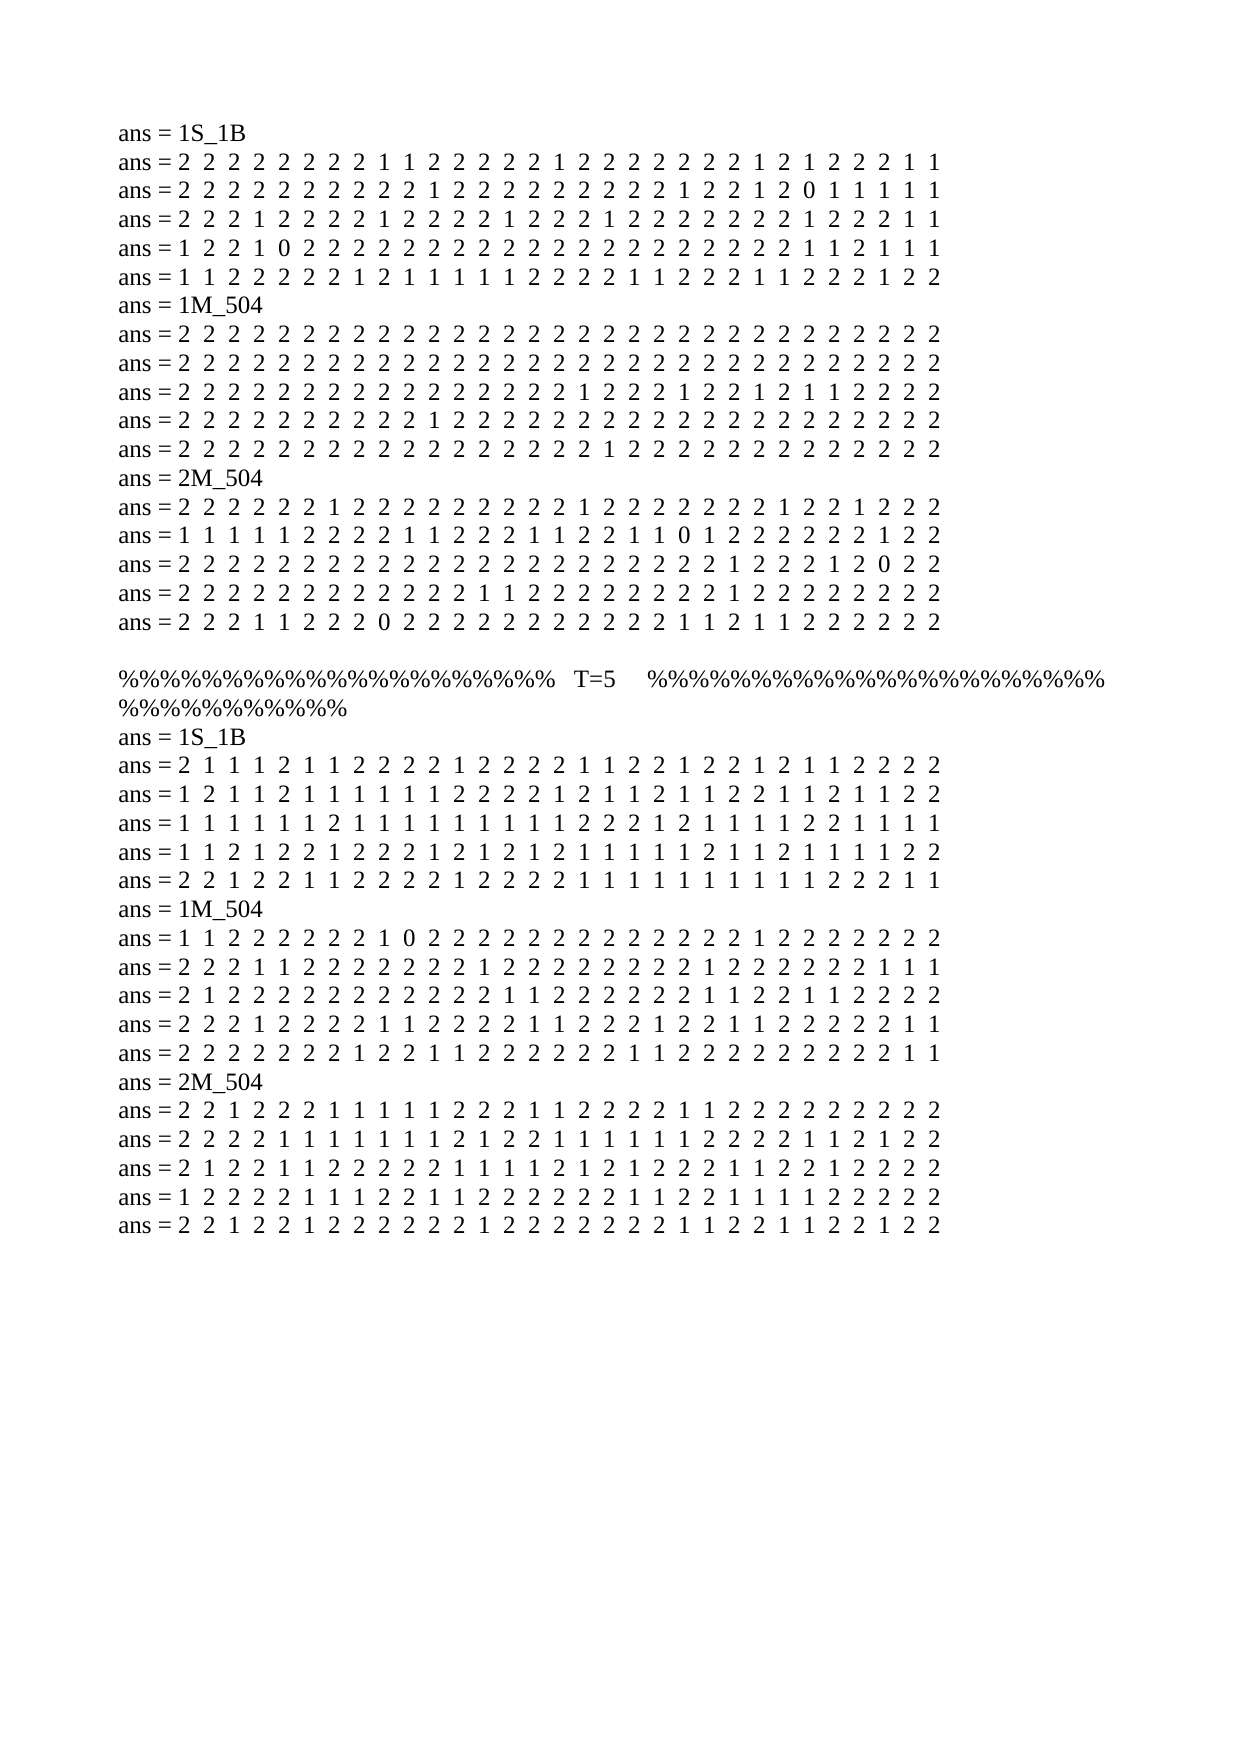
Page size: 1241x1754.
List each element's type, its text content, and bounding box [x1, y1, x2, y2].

text ans = 2M_504 [118, 1067, 1122, 1096]
text ans = 2 2 2 1 2 2 2 2 1 1 2 2 2 2 1 1 2 2 2 1 2 2 1 1 2 2 2 2 2 1 1 [118, 1009, 1122, 1038]
text ans = 2 2 2 2 2 2 2 2 2 2 2 2 1 1 2 2 2 2 2 2 2 2 1 2 2 2 2 2 2 2 2 [118, 578, 1122, 607]
text ans = 2 2 2 2 2 2 2 2 2 2 2 2 2 2 2 2 1 2 2 2 1 2 2 1 2 1 1 2 2 2 2 [118, 377, 1122, 406]
text ans = 1S_1B [118, 118, 1122, 147]
text ans = 2 2 2 1 1 2 2 2 2 2 2 2 1 2 2 2 2 2 2 2 2 1 2 2 2 2 2 2 1 1 1 [118, 952, 1122, 981]
text %%%%%%%%%%%%%%%%%%%%% T=5 %%%%%%%%%%%%%%%%%%%%%%%%%%%%%%%%% [118, 664, 1122, 722]
text ans = 1 2 2 1 0 2 2 2 2 2 2 2 2 2 2 2 2 2 2 2 2 2 2 2 2 1 1 2 1 1 1 [118, 233, 1122, 262]
text ans = 1 1 1 1 1 1 2 1 1 1 1 1 1 1 1 1 2 2 2 1 2 1 1 1 1 2 2 1 1 1 1 [118, 808, 1122, 837]
text ans = 2 2 2 2 2 2 2 2 2 2 1 2 2 2 2 2 2 2 2 2 2 2 2 2 2 2 2 2 2 2 2 [118, 406, 1122, 434]
text ans = 1M_504 [118, 291, 1122, 319]
text ans = 2 2 1 2 2 1 1 2 2 2 2 1 2 2 2 2 1 1 1 1 1 1 1 1 1 1 2 2 2 1 1 [118, 866, 1122, 894]
text ans = 2 2 1 2 2 2 1 1 1 1 1 2 2 2 1 1 2 2 2 2 1 1 2 2 2 2 2 2 2 2 2 [118, 1096, 1122, 1124]
text ans = 2 2 2 2 2 2 2 2 2 2 2 2 2 2 2 2 2 2 2 2 2 2 2 2 2 2 2 2 2 2 2 [118, 348, 1122, 377]
text ans = 1M_504 [118, 894, 1122, 923]
text ans = 2 2 2 2 2 2 2 1 2 2 1 1 2 2 2 2 2 2 1 1 2 2 2 2 2 2 2 2 2 1 1 [118, 1038, 1122, 1067]
text ans = 2 2 2 2 2 2 1 2 2 2 2 2 2 2 2 2 1 2 2 2 2 2 2 2 1 2 2 1 2 2 2 [118, 492, 1122, 521]
text ans = 2 1 2 2 2 2 2 2 2 2 2 2 2 1 1 2 2 2 2 2 2 1 1 2 2 1 1 2 2 2 2 [118, 981, 1122, 1009]
text ans = 1 1 2 1 2 2 1 2 2 2 1 2 1 2 1 2 1 1 1 1 1 2 1 1 2 1 1 1 1 2 2 [118, 837, 1122, 866]
text ans = 2 2 2 2 2 2 2 2 2 2 2 2 2 2 2 2 2 1 2 2 2 2 2 2 2 2 2 2 2 2 2 [118, 434, 1122, 463]
text ans = 2 2 2 2 2 2 2 2 2 2 2 2 2 2 2 2 2 2 2 2 2 2 2 2 2 2 2 2 2 2 2 [118, 319, 1122, 348]
text ans = 2 2 2 2 1 1 1 1 1 1 1 2 1 2 2 1 1 1 1 1 1 2 2 2 2 1 1 2 1 2 2 [118, 1124, 1122, 1153]
text ans = 1 2 1 1 2 1 1 1 1 1 1 2 2 2 2 1 2 1 1 2 1 1 2 2 1 1 2 1 1 2 2 [118, 779, 1122, 808]
text ans = 1 1 2 2 2 2 2 2 1 0 2 2 2 2 2 2 2 2 2 2 2 2 2 1 2 2 2 2 2 2 2 [118, 923, 1122, 952]
text ans = 2 1 1 1 2 1 1 2 2 2 2 1 2 2 2 2 1 1 2 2 1 2 2 1 2 1 1 2 2 2 2 [118, 751, 1122, 779]
text ans = 2 2 2 1 2 2 2 2 1 2 2 2 2 1 2 2 2 1 2 2 2 2 2 2 2 1 2 2 2 1 1 [118, 204, 1122, 233]
text ans = 1 1 1 1 1 2 2 2 2 1 1 2 2 2 1 1 2 2 1 1 0 1 2 2 2 2 2 2 1 2 2 [118, 521, 1122, 549]
text ans = 2 2 2 2 2 2 2 2 2 2 2 2 2 2 2 2 2 2 2 2 2 2 1 2 2 2 1 2 0 2 2 [118, 549, 1122, 578]
text ans = 1 1 2 2 2 2 2 1 2 1 1 1 1 1 2 2 2 2 1 1 2 2 2 1 1 2 2 2 1 2 2 [118, 262, 1122, 291]
text ans = 2 2 2 2 2 2 2 2 1 1 2 2 2 2 2 1 2 2 2 2 2 2 2 1 2 1 2 2 2 1 1 [118, 147, 1122, 176]
text ans = 2 2 2 2 2 2 2 2 2 2 1 2 2 2 2 2 2 2 2 2 1 2 2 1 2 0 1 1 1 1 1 [118, 176, 1122, 204]
text ans = 1S_1B [118, 722, 1122, 751]
text ans = 2M_504 [118, 463, 1122, 492]
text ans = 2 2 1 2 2 1 2 2 2 2 2 2 1 2 2 2 2 2 2 2 1 1 2 2 1 1 2 2 1 2 2 [118, 1211, 1122, 1239]
text ans = 2 2 2 1 1 2 2 2 0 2 2 2 2 2 2 2 2 2 2 2 1 1 2 1 1 2 2 2 2 2 2 [118, 607, 1122, 636]
text ans = 2 1 2 2 1 1 2 2 2 2 2 1 1 1 1 2 1 2 1 2 2 2 1 1 2 2 1 2 2 2 2 [118, 1153, 1122, 1182]
text ans = 1 2 2 2 2 1 1 1 2 2 1 1 2 2 2 2 2 2 1 1 2 2 1 1 1 1 2 2 2 2 2 [118, 1182, 1122, 1211]
